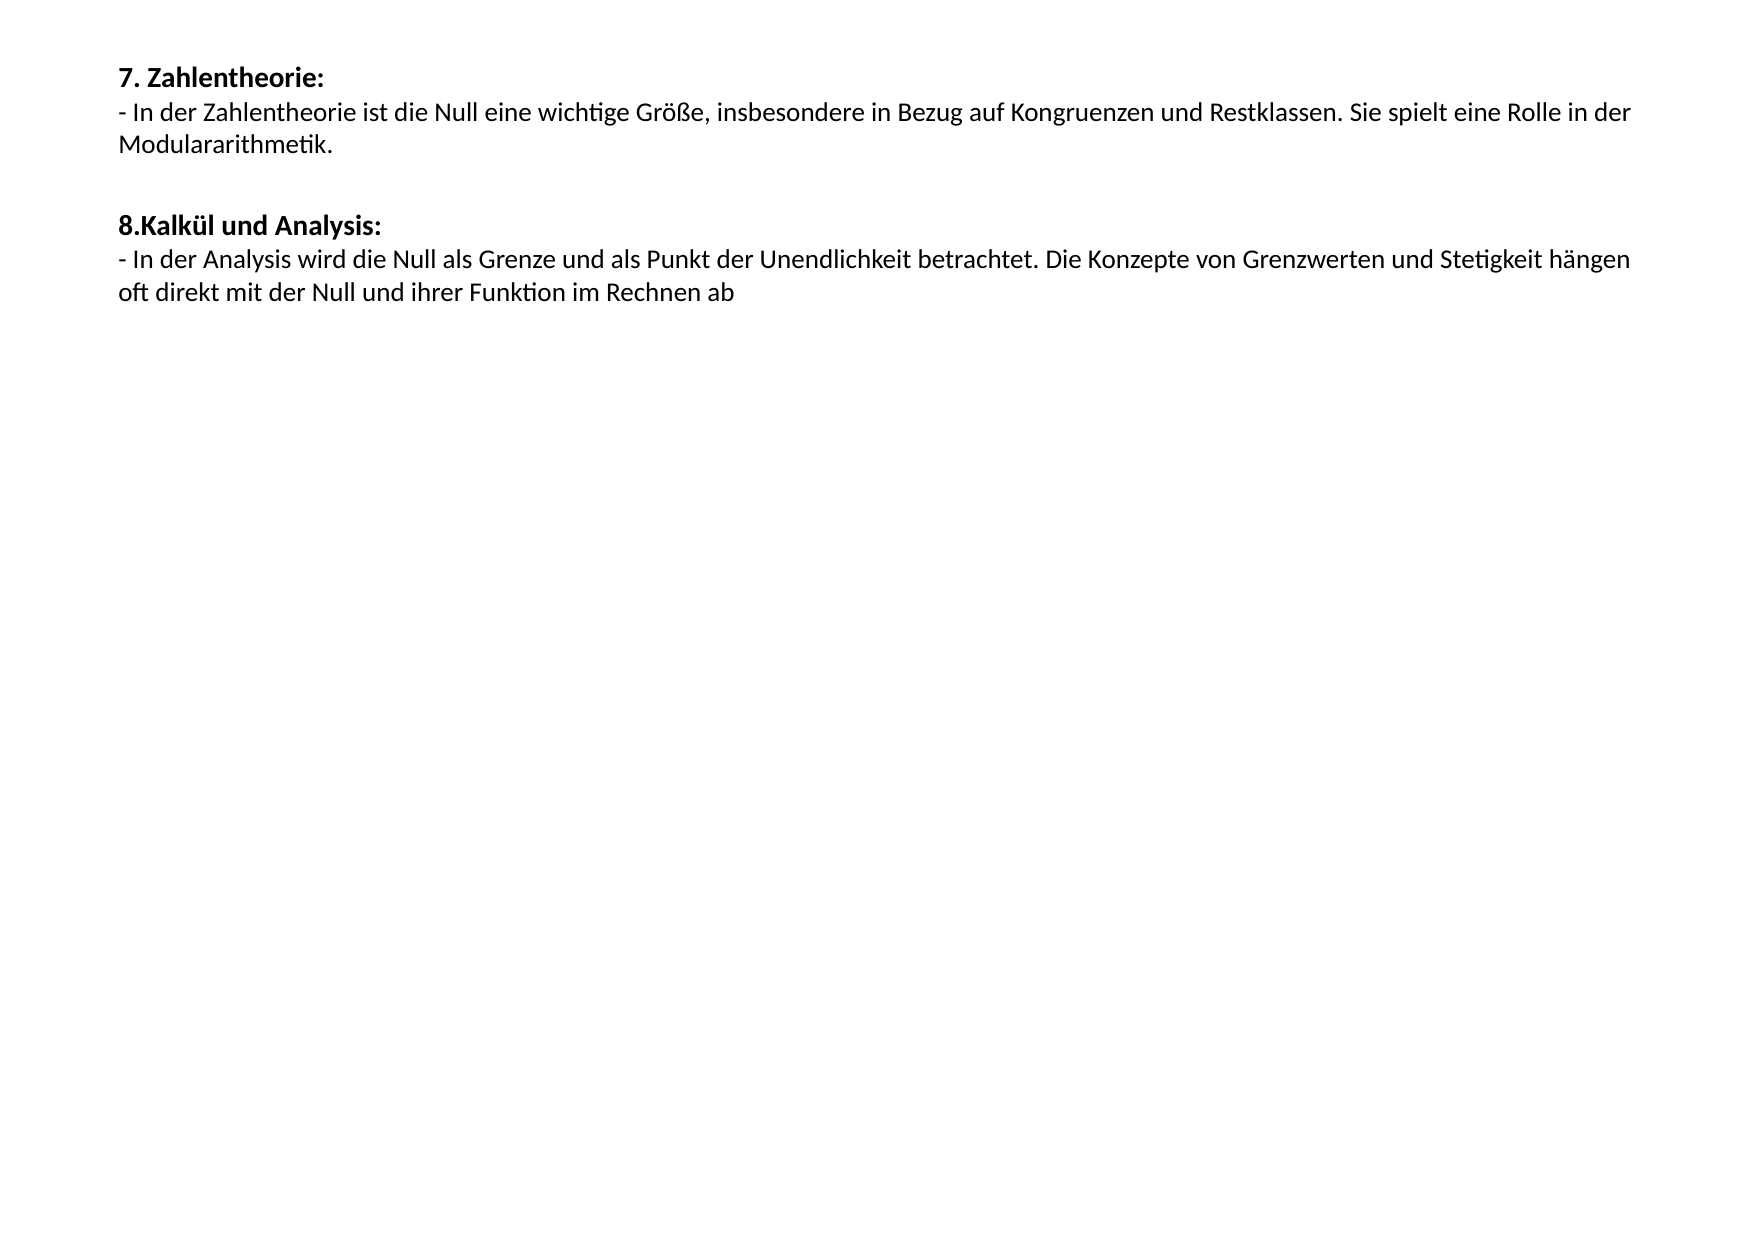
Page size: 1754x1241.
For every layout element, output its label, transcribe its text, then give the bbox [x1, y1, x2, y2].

text 7. Zahlentheorie: - In der Zahlentheorie ist die Null eine wichtige Größe, insbesondere in Bezug auf Kongruenzen und Restklassen. Sie spielt eine Rolle in der Modulararithmetik. 8.Kalkül und Analysis: - In der Analysis wird die Null als Grenze und als Punkt der Unendlichkeit betrachtet. Die Konzepte von Grenzwerten und Stetigkeit hängen oft direkt mit der Null und ihrer Funktion im Rechnen ab [118, 59, 1636, 308]
